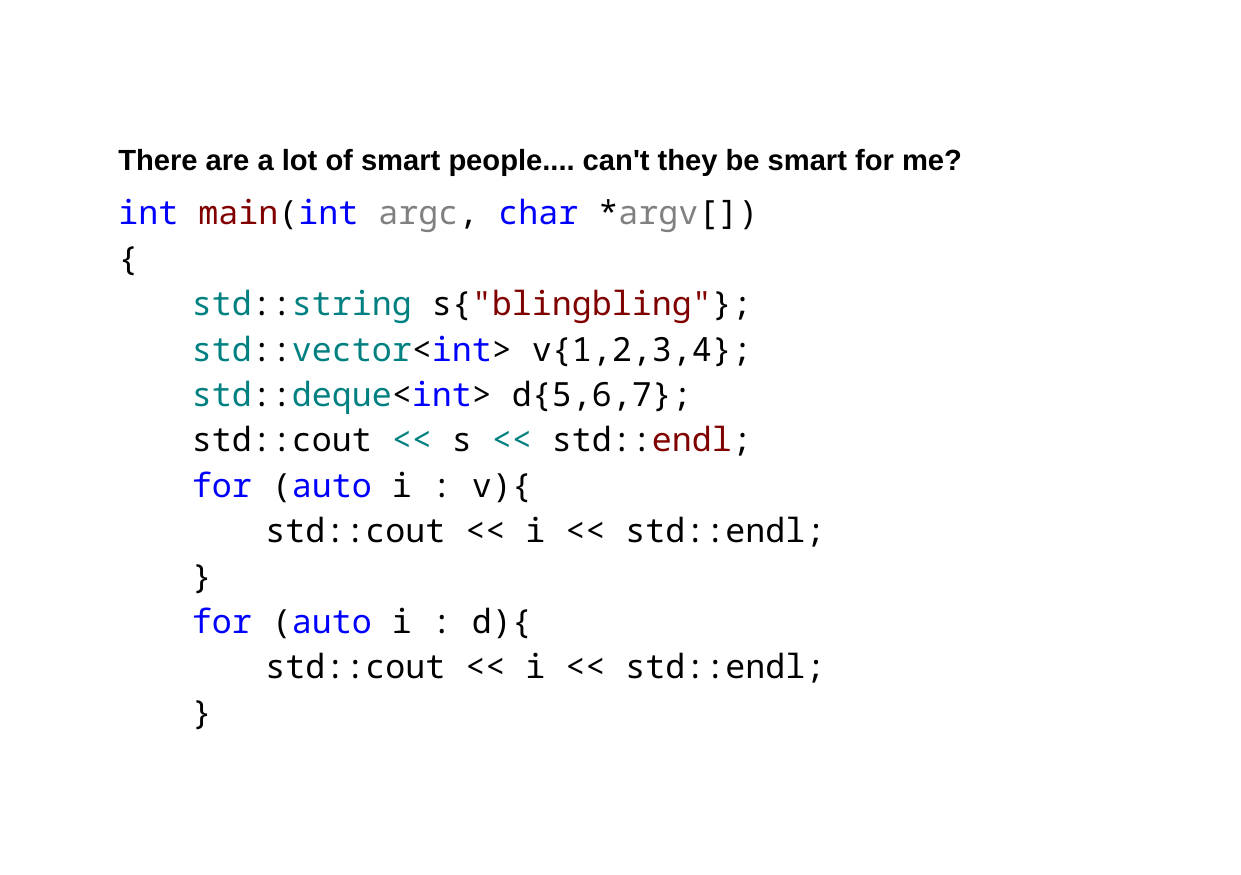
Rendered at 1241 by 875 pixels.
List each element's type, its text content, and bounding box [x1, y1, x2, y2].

subtitle There are a lot of smart people.... can't they be smart for me? [118, 143, 1122, 177]
text for (auto i : v){ [118, 462, 1122, 507]
text } [118, 689, 1122, 734]
text std::vector<int> v{1,2,3,4}; [118, 325, 1122, 371]
text { [118, 234, 1122, 280]
text for (auto i : d){ [118, 598, 1122, 643]
text std::cout << i << std::endl; [118, 507, 1122, 552]
text int main(int argc, char *argv[]) [118, 189, 1122, 234]
text std::cout << s << std::endl; [118, 416, 1122, 462]
text std::cout << i << std::endl; [118, 643, 1122, 689]
text } [118, 552, 1122, 598]
text std::deque<int> d{5,6,7}; [118, 371, 1122, 416]
text std::string s{"blingbling"}; [118, 280, 1122, 325]
